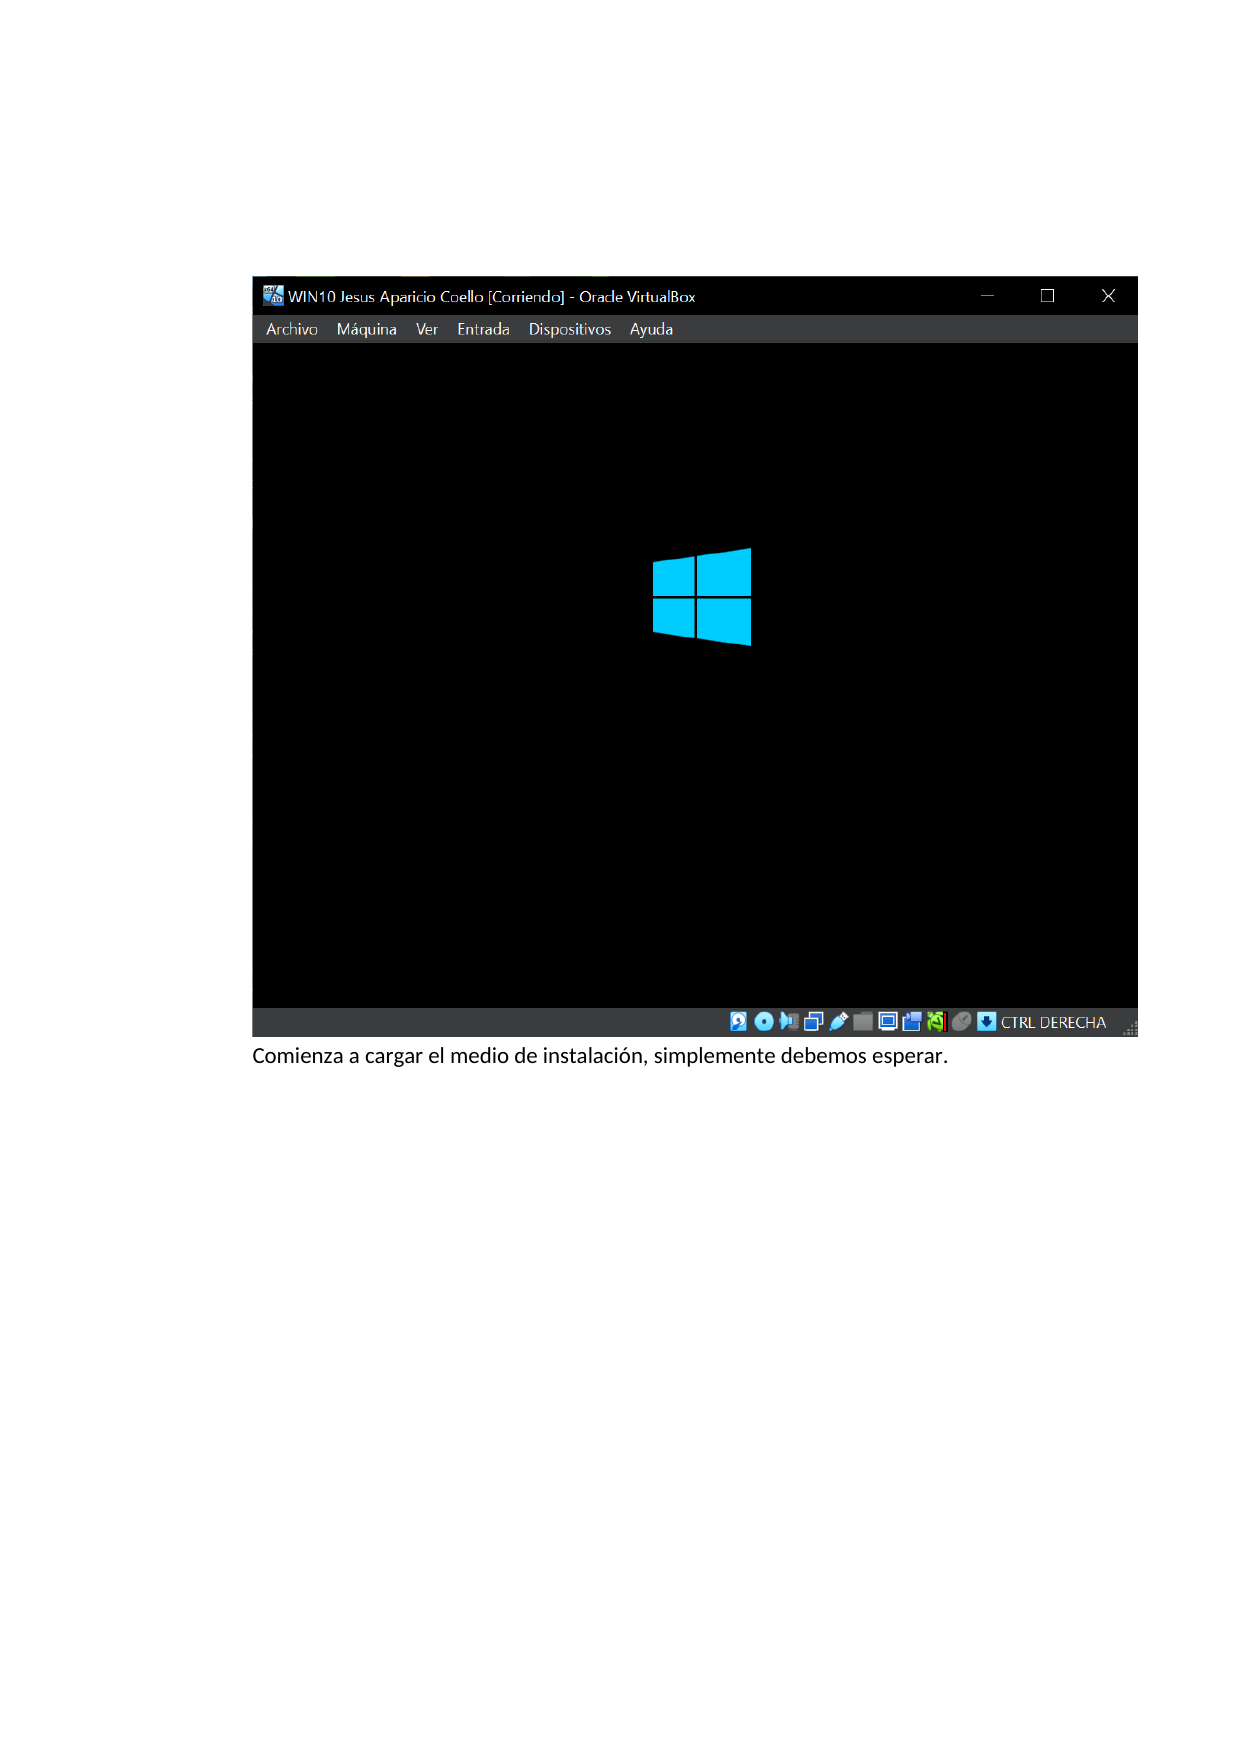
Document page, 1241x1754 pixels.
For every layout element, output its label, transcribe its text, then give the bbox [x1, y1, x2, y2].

picture [252, 276, 1138, 1037]
text Comienza a cargar el medio de instalación, simplemente debemos esperar. [252, 1041, 1063, 1069]
